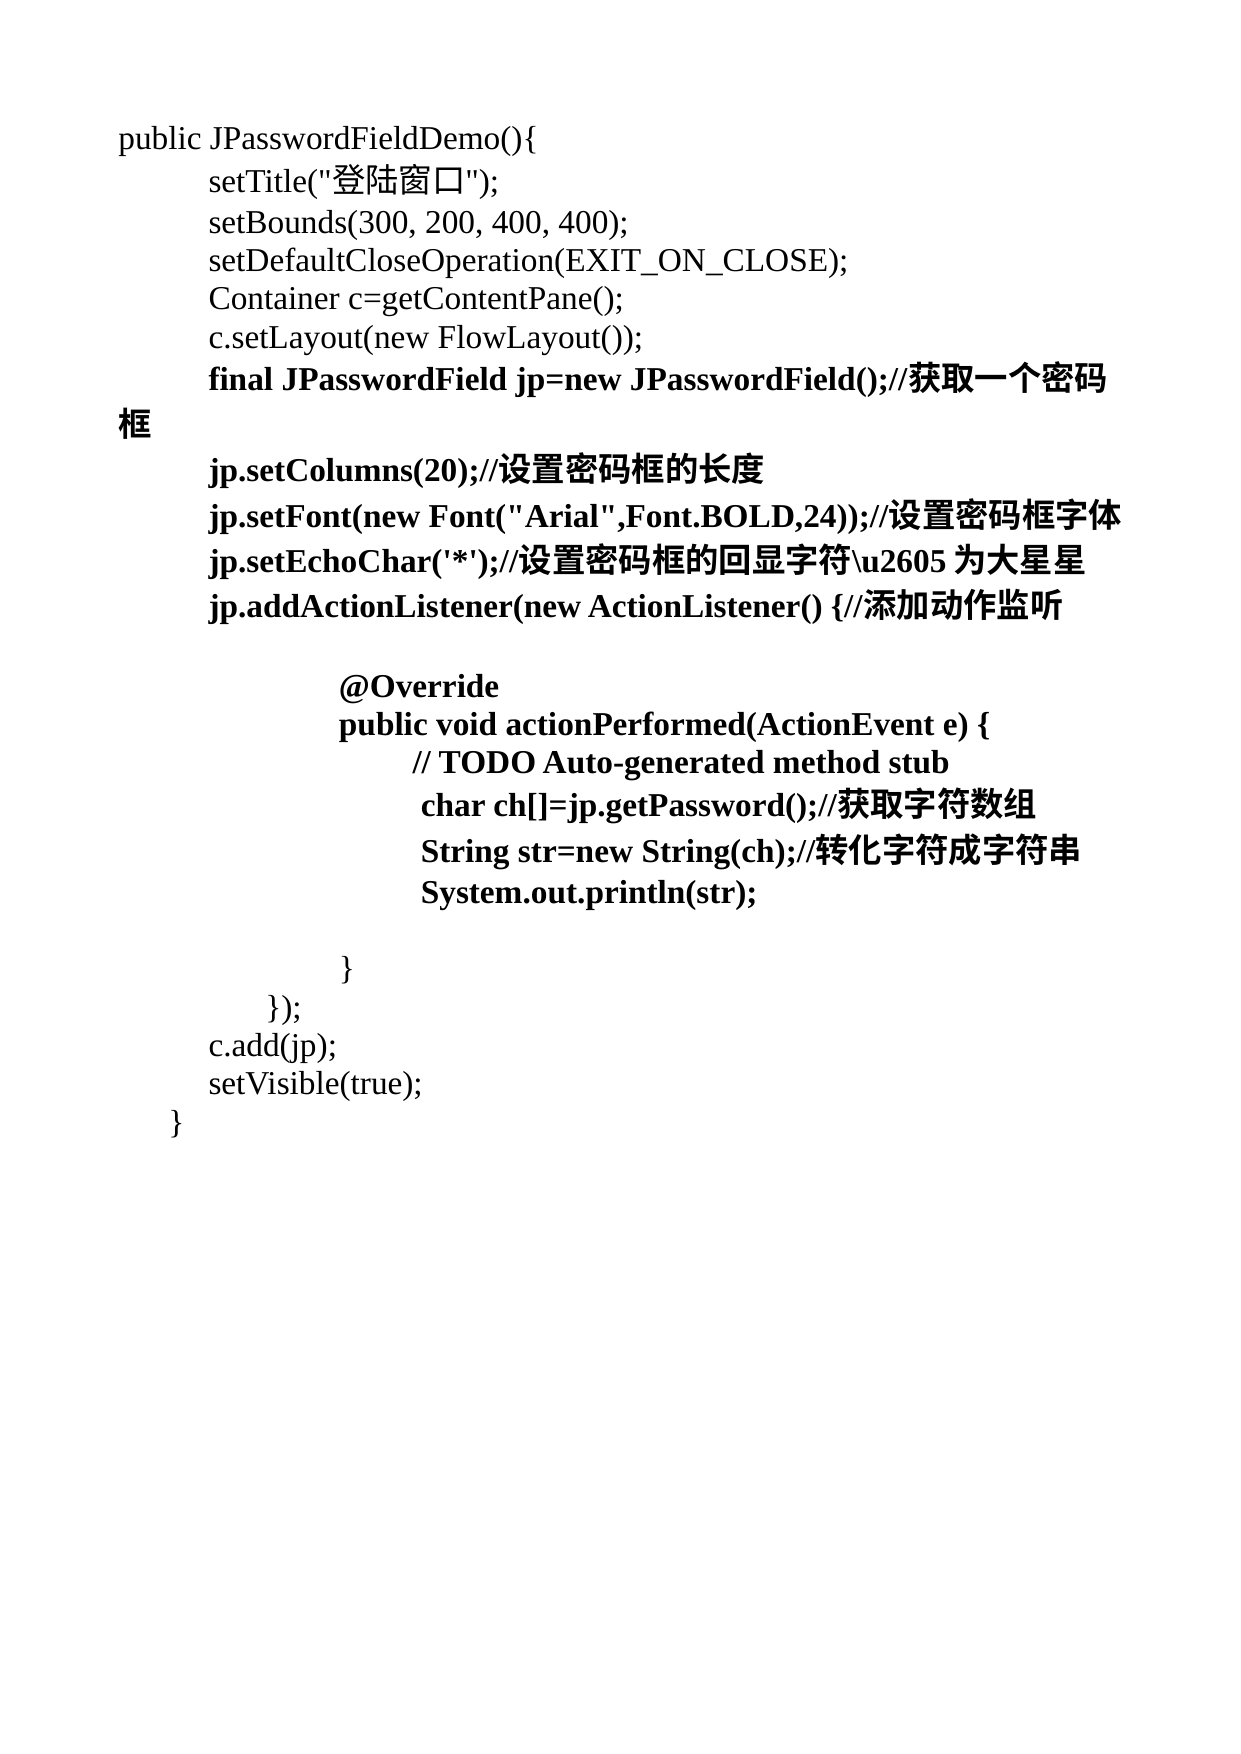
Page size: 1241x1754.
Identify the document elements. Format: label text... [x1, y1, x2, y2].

text String str=new String(ch);//转化字符成字符串 [118, 826, 1122, 872]
text setVisible(true); [118, 1063, 1122, 1102]
text setBounds(300, 200, 400, 400); [118, 202, 1122, 240]
text } [118, 1102, 1122, 1140]
text final JPasswordField jp=new JPasswordField();//获取一个密码框 [118, 355, 1122, 446]
text jp.addActionListener(new ActionListener() {//添加动作监听 [118, 582, 1122, 628]
text Container c=getContentPane(); [118, 278, 1122, 317]
text public JPasswordFieldDemo(){ [118, 118, 1122, 156]
text c.setLayout(new FlowLayout()); [118, 317, 1122, 355]
text } [118, 948, 1122, 987]
text jp.setFont(new Font("Arial",Font.BOLD,24));//设置密码框字体 [118, 491, 1122, 537]
text public void actionPerformed(ActionEvent e) { [118, 704, 1122, 743]
text jp.setEchoChar('*');//设置密码框的回显字符\u2605为大星星 [118, 537, 1122, 582]
text c.add(jp); [118, 1025, 1122, 1063]
text // TODO Auto-generated method stub [118, 743, 1122, 781]
text @Override [118, 666, 1122, 704]
text System.out.println(str); [118, 872, 1122, 910]
text setTitle("登陆窗口"); [118, 156, 1122, 202]
text char ch[]=jp.getPassword();//获取字符数组 [118, 781, 1122, 826]
text jp.setColumns(20);//设置密码框的长度 [118, 446, 1122, 491]
text }); [118, 987, 1122, 1025]
text setDefaultCloseOperation(EXIT_ON_CLOSE); [118, 240, 1122, 278]
